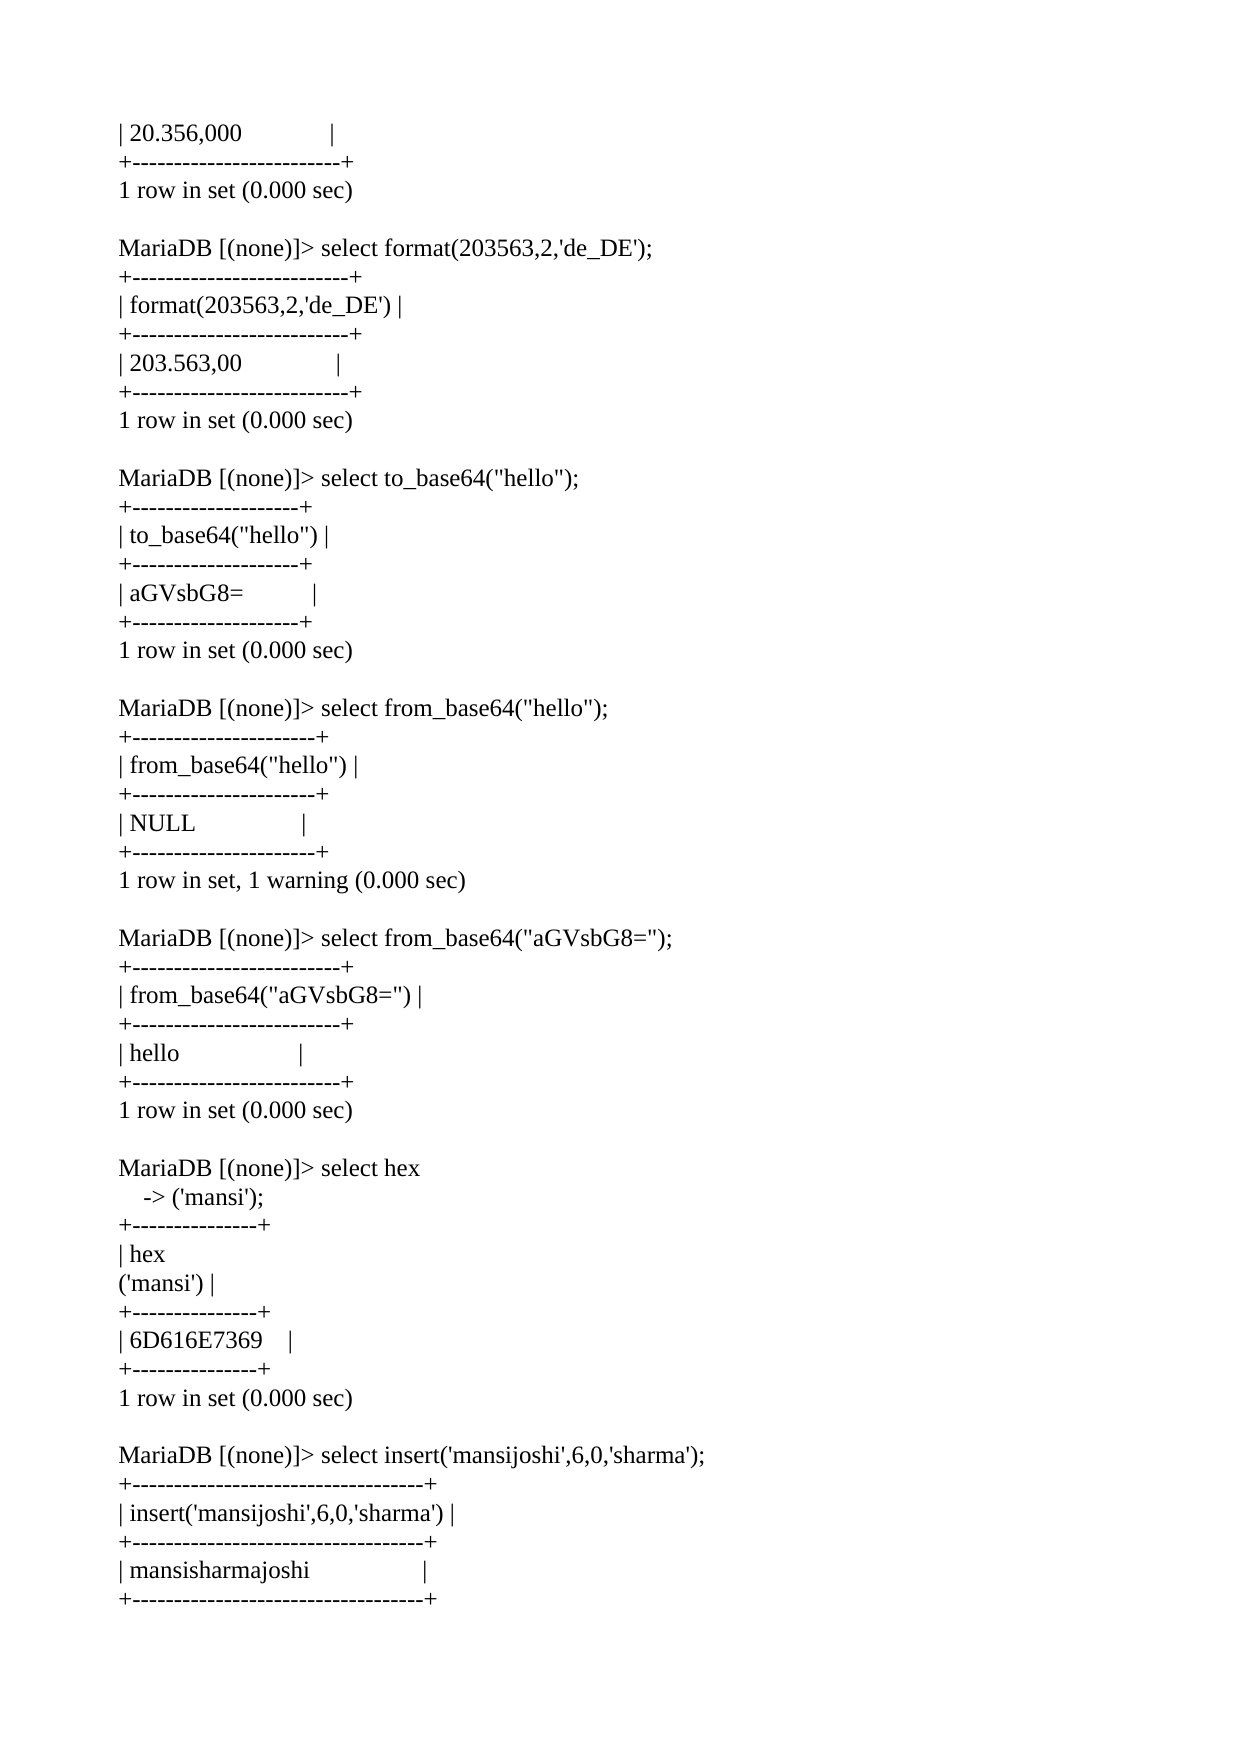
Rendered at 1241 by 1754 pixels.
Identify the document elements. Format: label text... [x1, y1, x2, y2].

text +----------------------+ [118, 722, 1122, 751]
text | aGVsbG8= | [118, 578, 1122, 607]
text | from_base64("hello") | [118, 751, 1122, 779]
text | to_base64("hello") | [118, 521, 1122, 549]
text | 20.356,000 | [118, 118, 1122, 147]
text MariaDB [(none)]> select format(203563,2,'de_DE'); [118, 233, 1122, 262]
text | 203.563,00 | [118, 348, 1122, 377]
text +----------------------+ [118, 837, 1122, 866]
text +--------------------------+ [118, 319, 1122, 348]
text +--------------------------+ [118, 377, 1122, 406]
text MariaDB [(none)]> select hex [118, 1153, 1122, 1182]
text +-----------------------------------+ [118, 1527, 1122, 1556]
text 1 row in set (0.000 sec) [118, 176, 1122, 204]
text +---------------+ [118, 1211, 1122, 1239]
text +-------------------------+ [118, 952, 1122, 981]
text 1 row in set (0.000 sec) [118, 636, 1122, 664]
text +----------------------+ [118, 779, 1122, 808]
text +--------------------+ [118, 607, 1122, 636]
text | 6D616E7369 | [118, 1326, 1122, 1354]
text ('mansi') | [118, 1268, 1122, 1297]
text MariaDB [(none)]> select from_base64("aGVsbG8="); [118, 923, 1122, 952]
text +-----------------------------------+ [118, 1584, 1122, 1613]
text | format(203563,2,'de_DE') | [118, 291, 1122, 319]
text MariaDB [(none)]> select from_base64("hello"); [118, 693, 1122, 722]
text | hex [118, 1239, 1122, 1268]
text +--------------------+ [118, 492, 1122, 521]
text MariaDB [(none)]> select to_base64("hello"); [118, 463, 1122, 492]
text 1 row in set (0.000 sec) [118, 406, 1122, 434]
text 1 row in set (0.000 sec) [118, 1383, 1122, 1412]
text | hello | [118, 1038, 1122, 1067]
text | mansisharmajoshi | [118, 1556, 1122, 1584]
text | NULL | [118, 808, 1122, 837]
text | insert('mansijoshi',6,0,'sharma') | [118, 1498, 1122, 1527]
text +--------------------------+ [118, 262, 1122, 291]
text 1 row in set, 1 warning (0.000 sec) [118, 866, 1122, 894]
text +---------------+ [118, 1354, 1122, 1383]
text MariaDB [(none)]> select insert('mansijoshi',6,0,'sharma'); [118, 1441, 1122, 1469]
text +-------------------------+ [118, 147, 1122, 176]
text +--------------------+ [118, 549, 1122, 578]
text 1 row in set (0.000 sec) [118, 1096, 1122, 1124]
text +---------------+ [118, 1297, 1122, 1326]
text +-------------------------+ [118, 1067, 1122, 1096]
text +-------------------------+ [118, 1009, 1122, 1038]
text +-----------------------------------+ [118, 1469, 1122, 1498]
text | from_base64("aGVsbG8=") | [118, 981, 1122, 1009]
text -> ('mansi'); [118, 1182, 1122, 1211]
